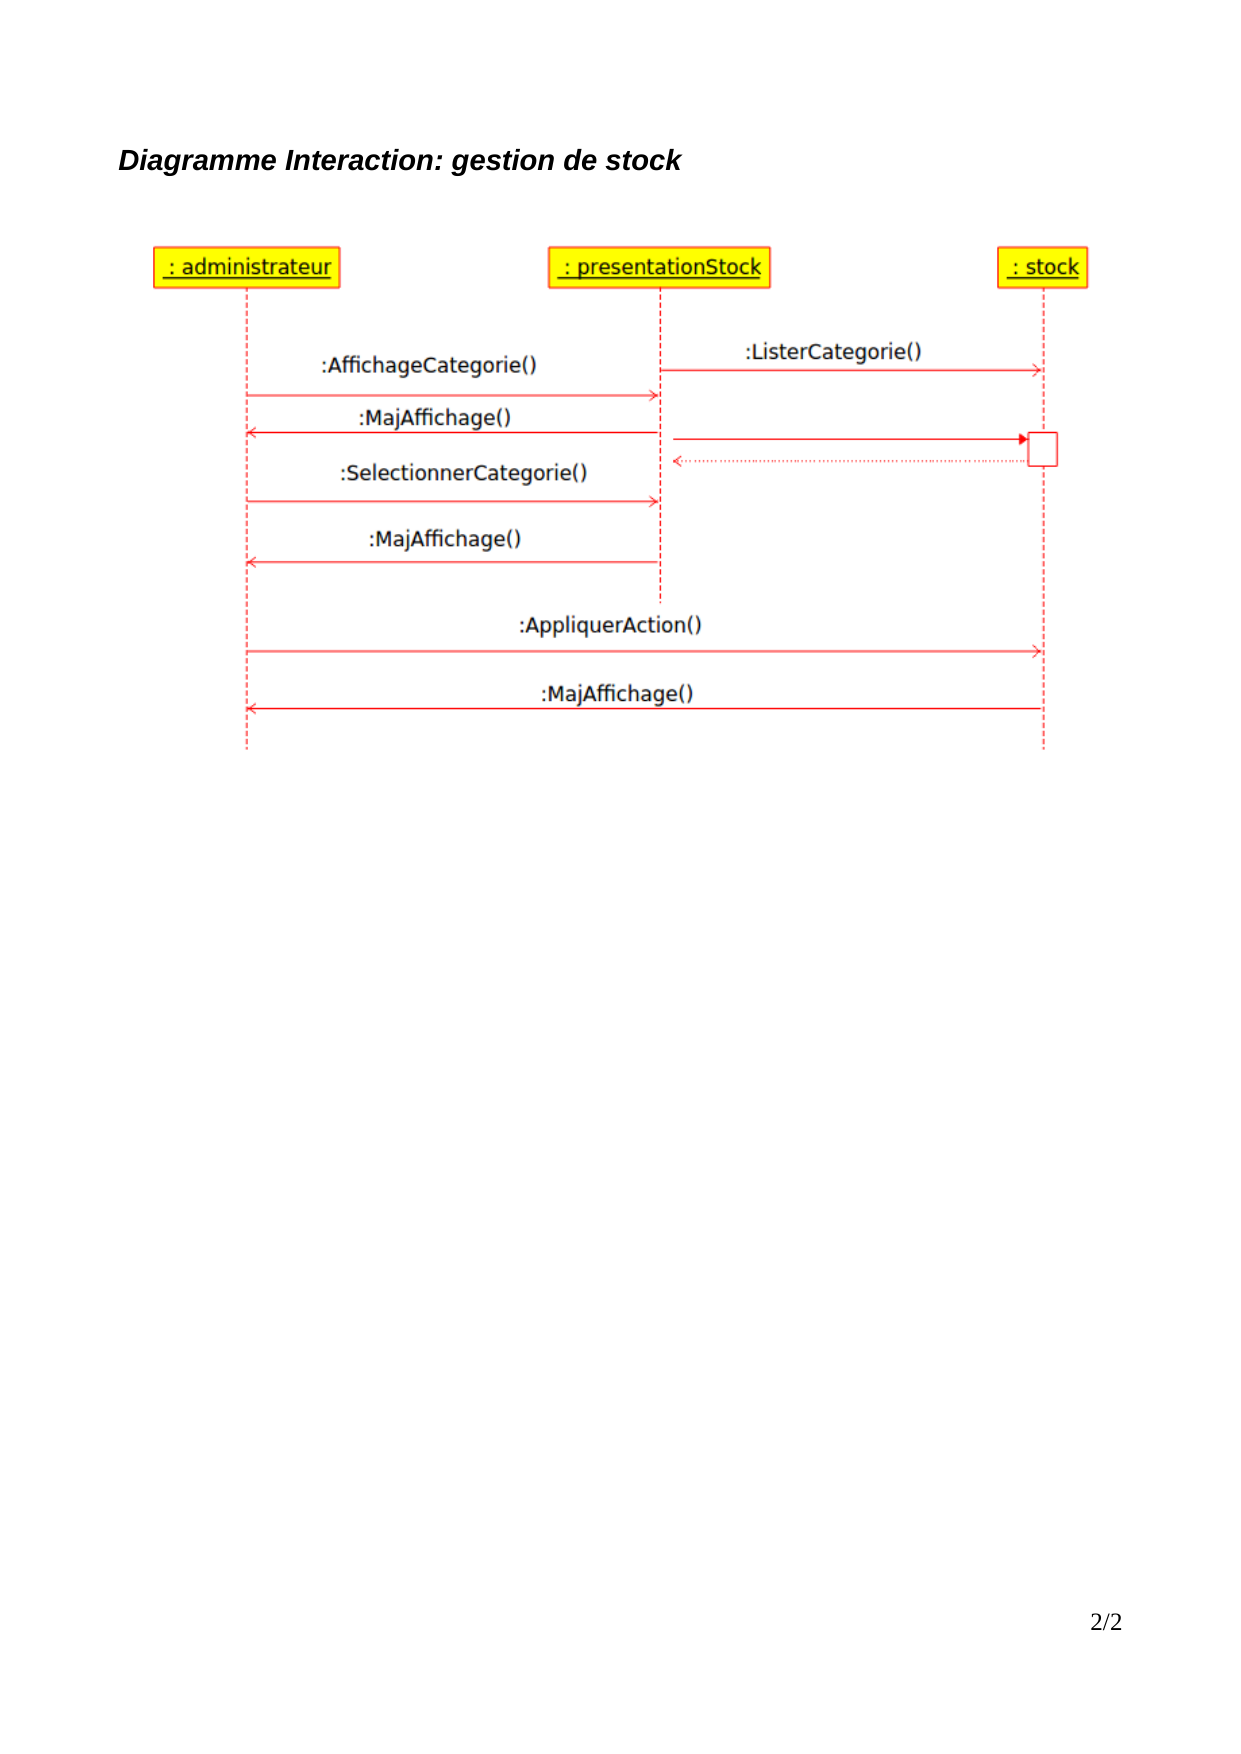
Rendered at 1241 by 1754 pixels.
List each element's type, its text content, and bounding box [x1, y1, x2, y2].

subtitle Diagramme Interaction: gestion de stock [118, 143, 1122, 177]
picture [148, 230, 1092, 770]
